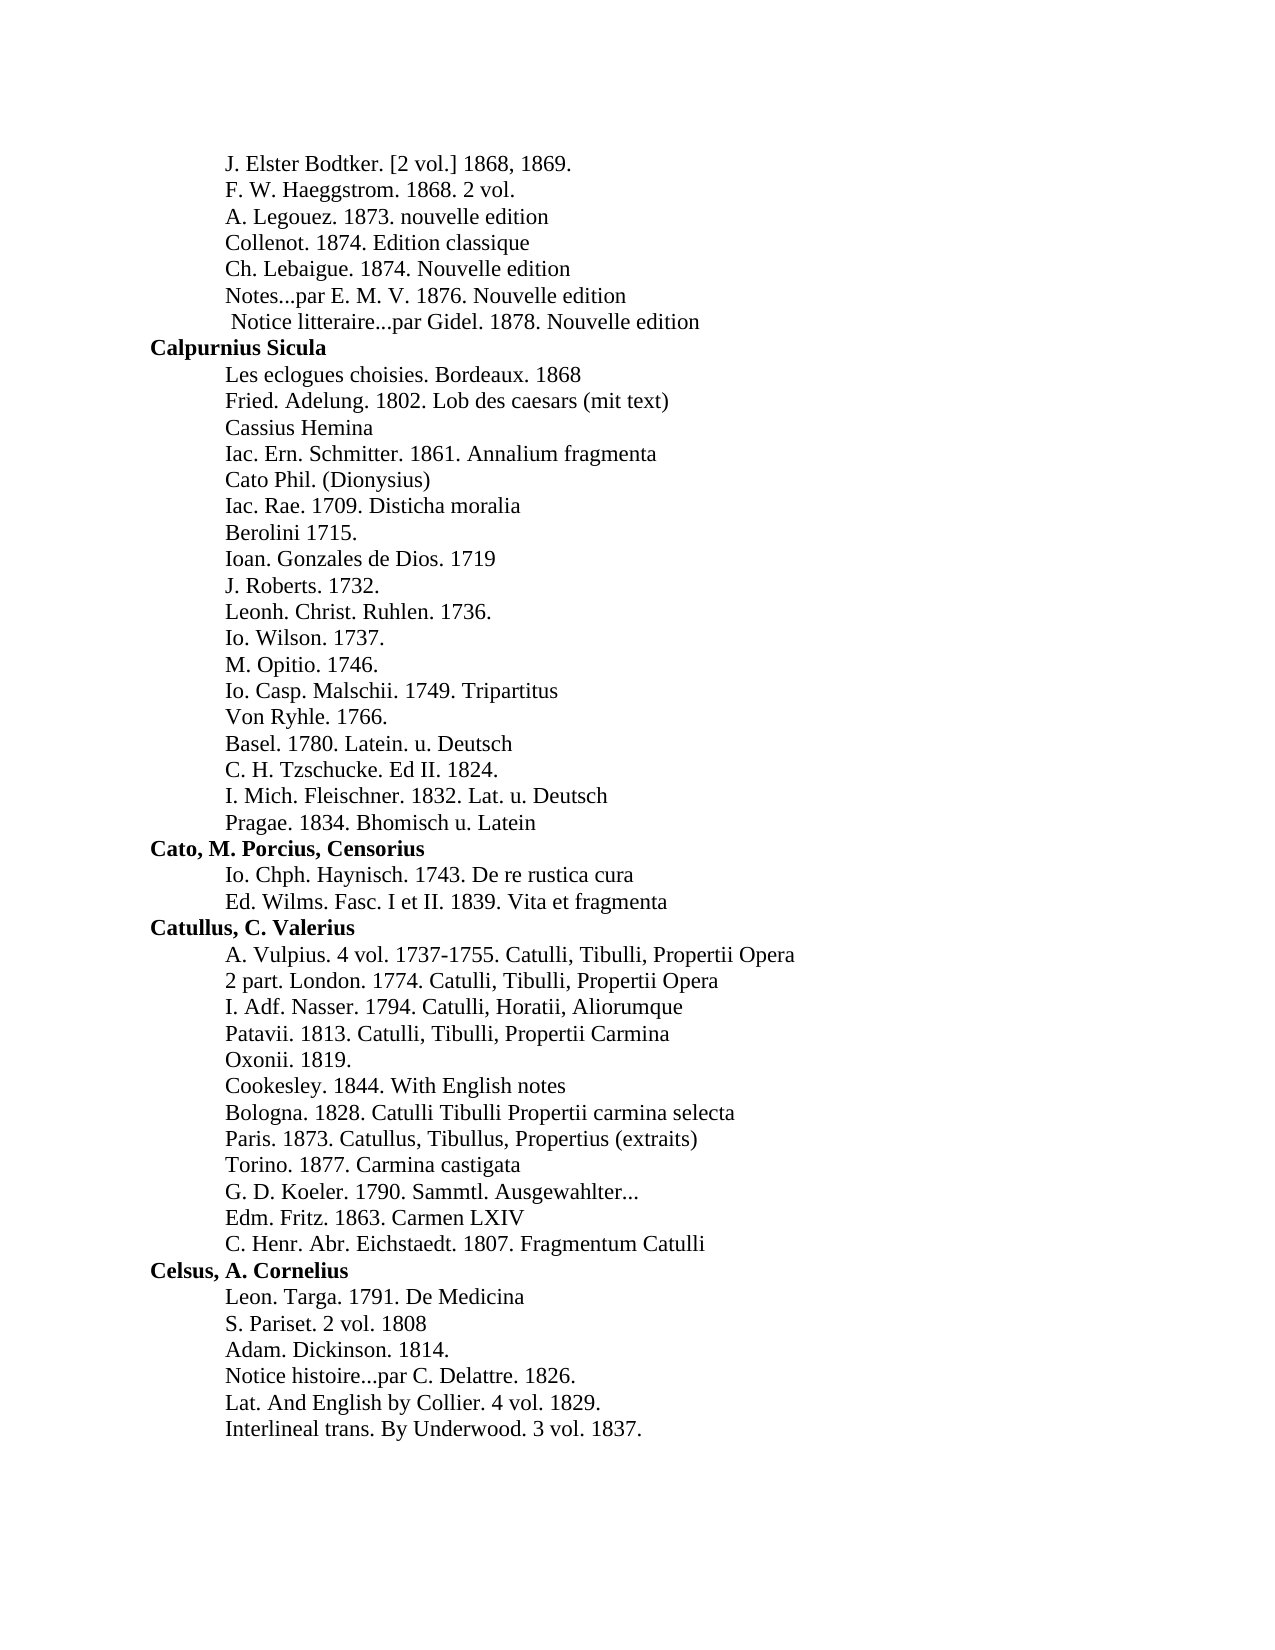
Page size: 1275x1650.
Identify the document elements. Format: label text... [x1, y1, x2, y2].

text M. Opitio. 1746. [225, 651, 1125, 677]
text Ed. Wilms. Fasc. I et II. 1839. Vita et fragmenta [150, 888, 1125, 914]
text Leonh. Christ. Ruhlen. 1736. [225, 598, 1125, 624]
text Cookesley. 1844. With English notes [225, 1072, 1125, 1099]
text Bologna. 1828. Catulli Tibulli Propertii carmina selecta [225, 1099, 1125, 1125]
text J. Roberts. 1732. [225, 572, 1125, 598]
text Notice histoire...par C. Delattre. 1826. [225, 1362, 1125, 1389]
text Notes...par E. M. V. 1876. Nouvelle edition [225, 282, 1125, 308]
text Ioan. Gonzales de Dios. 1719 [225, 545, 1125, 572]
subtitle Cato Phil. (Dionysius) [225, 466, 1125, 493]
text F. W. Haeggstrom. 1868. 2 vol. [225, 176, 1125, 203]
text S. Pariset. 2 vol. 1808 [225, 1309, 1125, 1336]
subtitle Cassius Hemina [225, 413, 1125, 440]
text Collenot. 1874. Edition classique [225, 229, 1125, 255]
text Paris. 1873. Catullus, Tibullus, Propertius (extraits) [225, 1125, 1125, 1151]
text C. H. Tzschucke. Ed II. 1824. [225, 756, 1125, 782]
text Edm. Fritz. 1863. Carmen LXIV [225, 1204, 1125, 1231]
text Adam. Dickinson. 1814. [225, 1336, 1125, 1362]
text J. Elster Bodtker. [2 vol.] 1868, 1869. [225, 150, 1125, 176]
subtitle Celsus, A. Cornelius [150, 1257, 1125, 1283]
text I. Adf. Nasser. 1794. Catulli, Horatii, Aliorumque [225, 993, 1125, 1020]
text Von Ryhle. 1766. [225, 703, 1125, 730]
text A. Legouez. 1873. nouvelle edition [225, 203, 1125, 229]
text C. Henr. Abr. Eichstaedt. 1807. Fragmentum Catulli [225, 1231, 1125, 1257]
text Iac. Ern. Schmitter. 1861. Annalium fragmenta [225, 440, 1125, 466]
text Io. Chph. Haynisch. 1743. De re rustica cura [150, 862, 1125, 888]
text Iac. Rae. 1709. Disticha moralia [225, 493, 1125, 519]
text Pragae. 1834. Bhomisch u. Latein [225, 809, 1125, 835]
subtitle Cato, M. Porcius, Censorius [150, 835, 1125, 862]
text Oxonii. 1819. [225, 1046, 1125, 1072]
subtitle Catullus, C. Valerius [150, 914, 1125, 941]
text Ch. Lebaigue. 1874. Nouvelle edition [225, 255, 1125, 282]
text Interlineal trans. By Underwood. 3 vol. 1837. [225, 1415, 1125, 1441]
text A. Vulpius. 4 vol. 1737-1755. Catulli, Tibulli, Propertii Opera [225, 941, 1125, 967]
text G. D. Koeler. 1790. Sammtl. Ausgewahlter... [225, 1178, 1125, 1204]
text Patavii. 1813. Catulli, Tibulli, Propertii Carmina [225, 1020, 1125, 1046]
text Fried. Adelung. 1802. Lob des caesars (mit text) [225, 387, 1125, 413]
text Io. Casp. Malschii. 1749. Tripartitus [225, 677, 1125, 703]
text Basel. 1780. Latein. u. Deutsch [225, 730, 1125, 756]
text 2 part. London. 1774. Catulli, Tibulli, Propertii Opera [225, 967, 1125, 993]
subtitle Calpurnius Sicula [150, 334, 1125, 361]
text I. Mich. Fleischner. 1832. Lat. u. Deutsch [225, 782, 1125, 809]
text Torino. 1877. Carmina castigata [225, 1151, 1125, 1178]
text Io. Wilson. 1737. [225, 624, 1125, 651]
text Berolini 1715. [225, 519, 1125, 545]
text Lat. And English by Collier. 4 vol. 1829. [225, 1389, 1125, 1415]
text Leon. Targa. 1791. De Medicina [225, 1283, 1125, 1309]
text Notice litteraire...par Gidel. 1878. Nouvelle edition [225, 308, 1125, 334]
text Les eclogues choisies. Bordeaux. 1868 [225, 361, 1125, 387]
